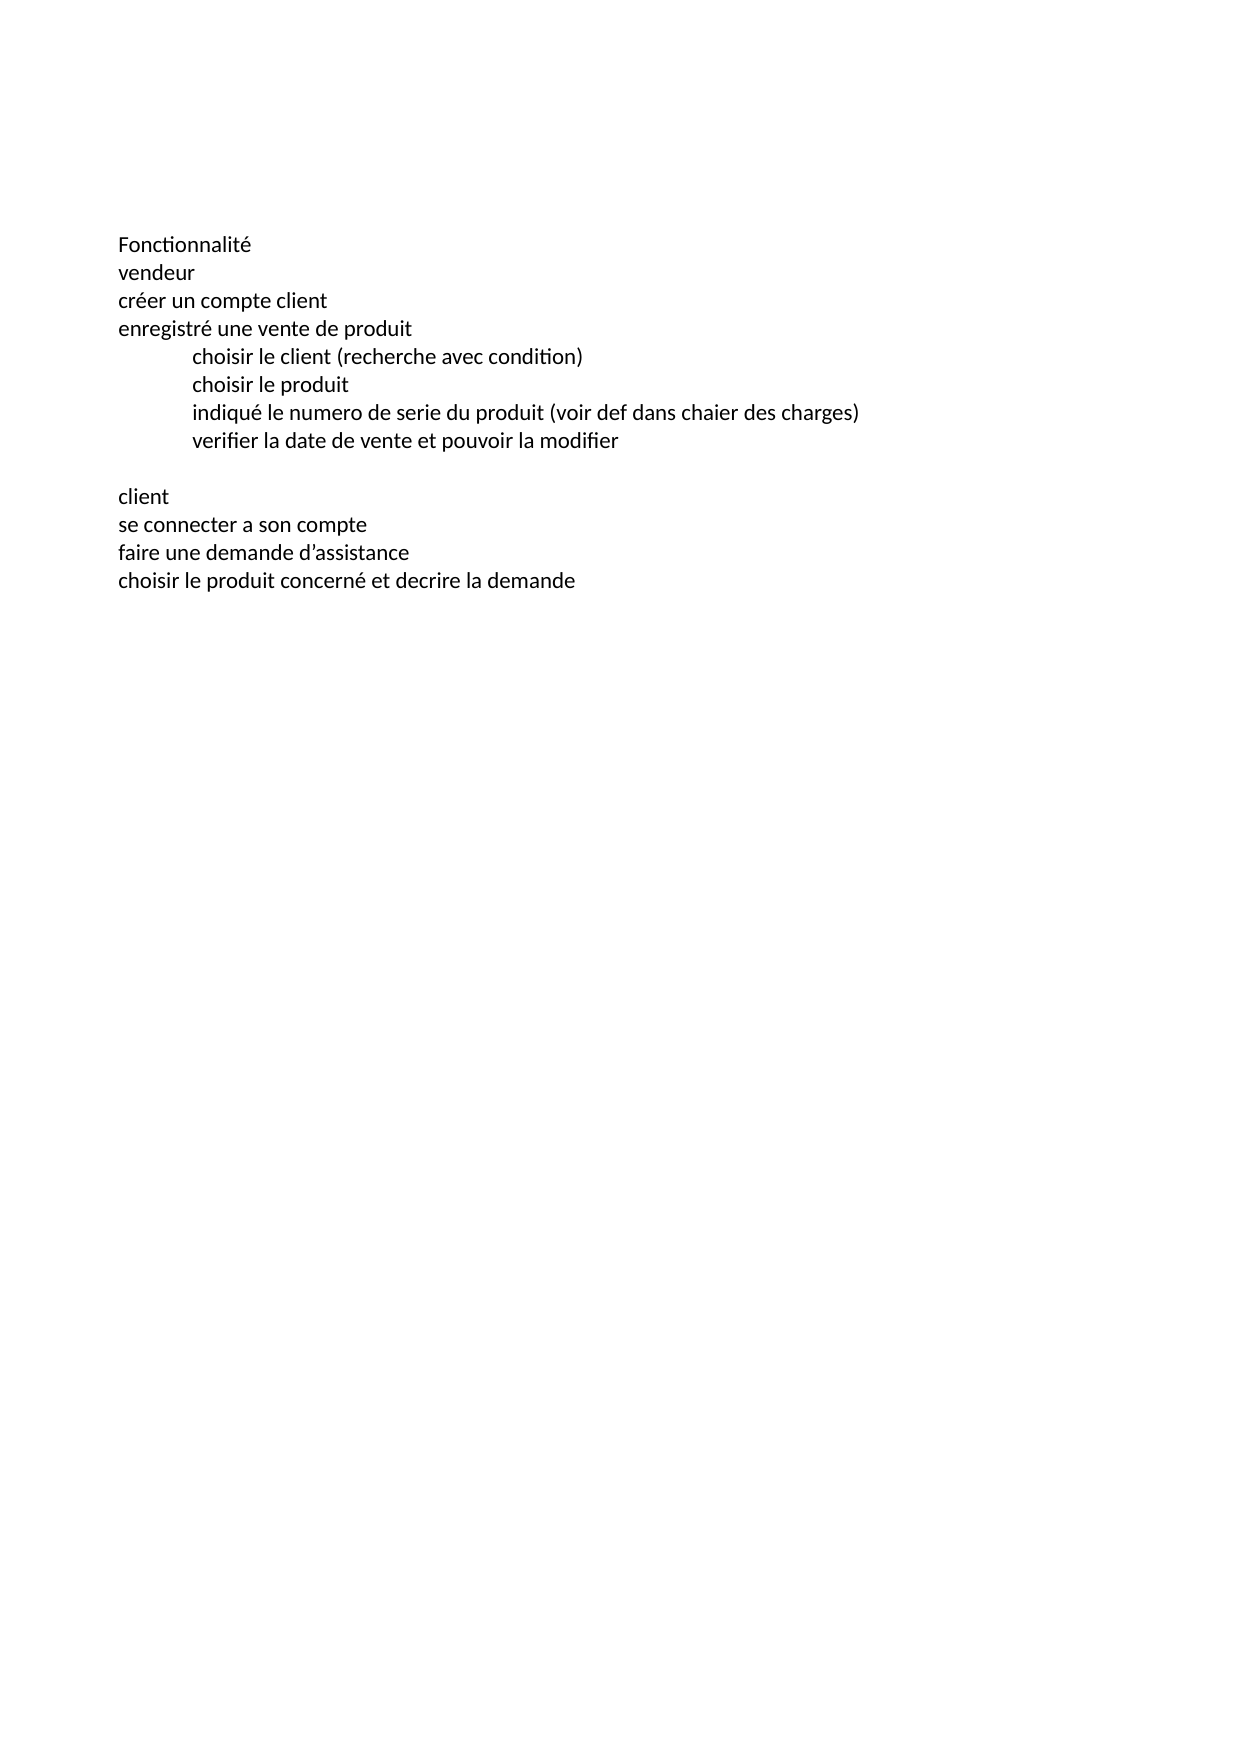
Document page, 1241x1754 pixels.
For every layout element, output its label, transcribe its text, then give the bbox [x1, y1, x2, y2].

text indiqué le numero de serie du produit (voir def dans chaier des charges) [118, 398, 1122, 426]
text choisir le produit concerné et decrire la demande [118, 566, 1122, 594]
text se connecter a son compte [118, 510, 1122, 538]
text enregistré une vente de produit [118, 314, 1122, 342]
text faire une demande d’assistance [118, 538, 1122, 566]
text Fonctionnalité [118, 230, 1122, 258]
text choisir le client (recherche avec condition) [118, 342, 1122, 370]
text client [118, 482, 1122, 510]
text verifier la date de vente et pouvoir la modifier [118, 426, 1122, 454]
text choisir le produit [118, 370, 1122, 398]
text créer un compte client [118, 286, 1122, 314]
text vendeur [118, 258, 1122, 286]
